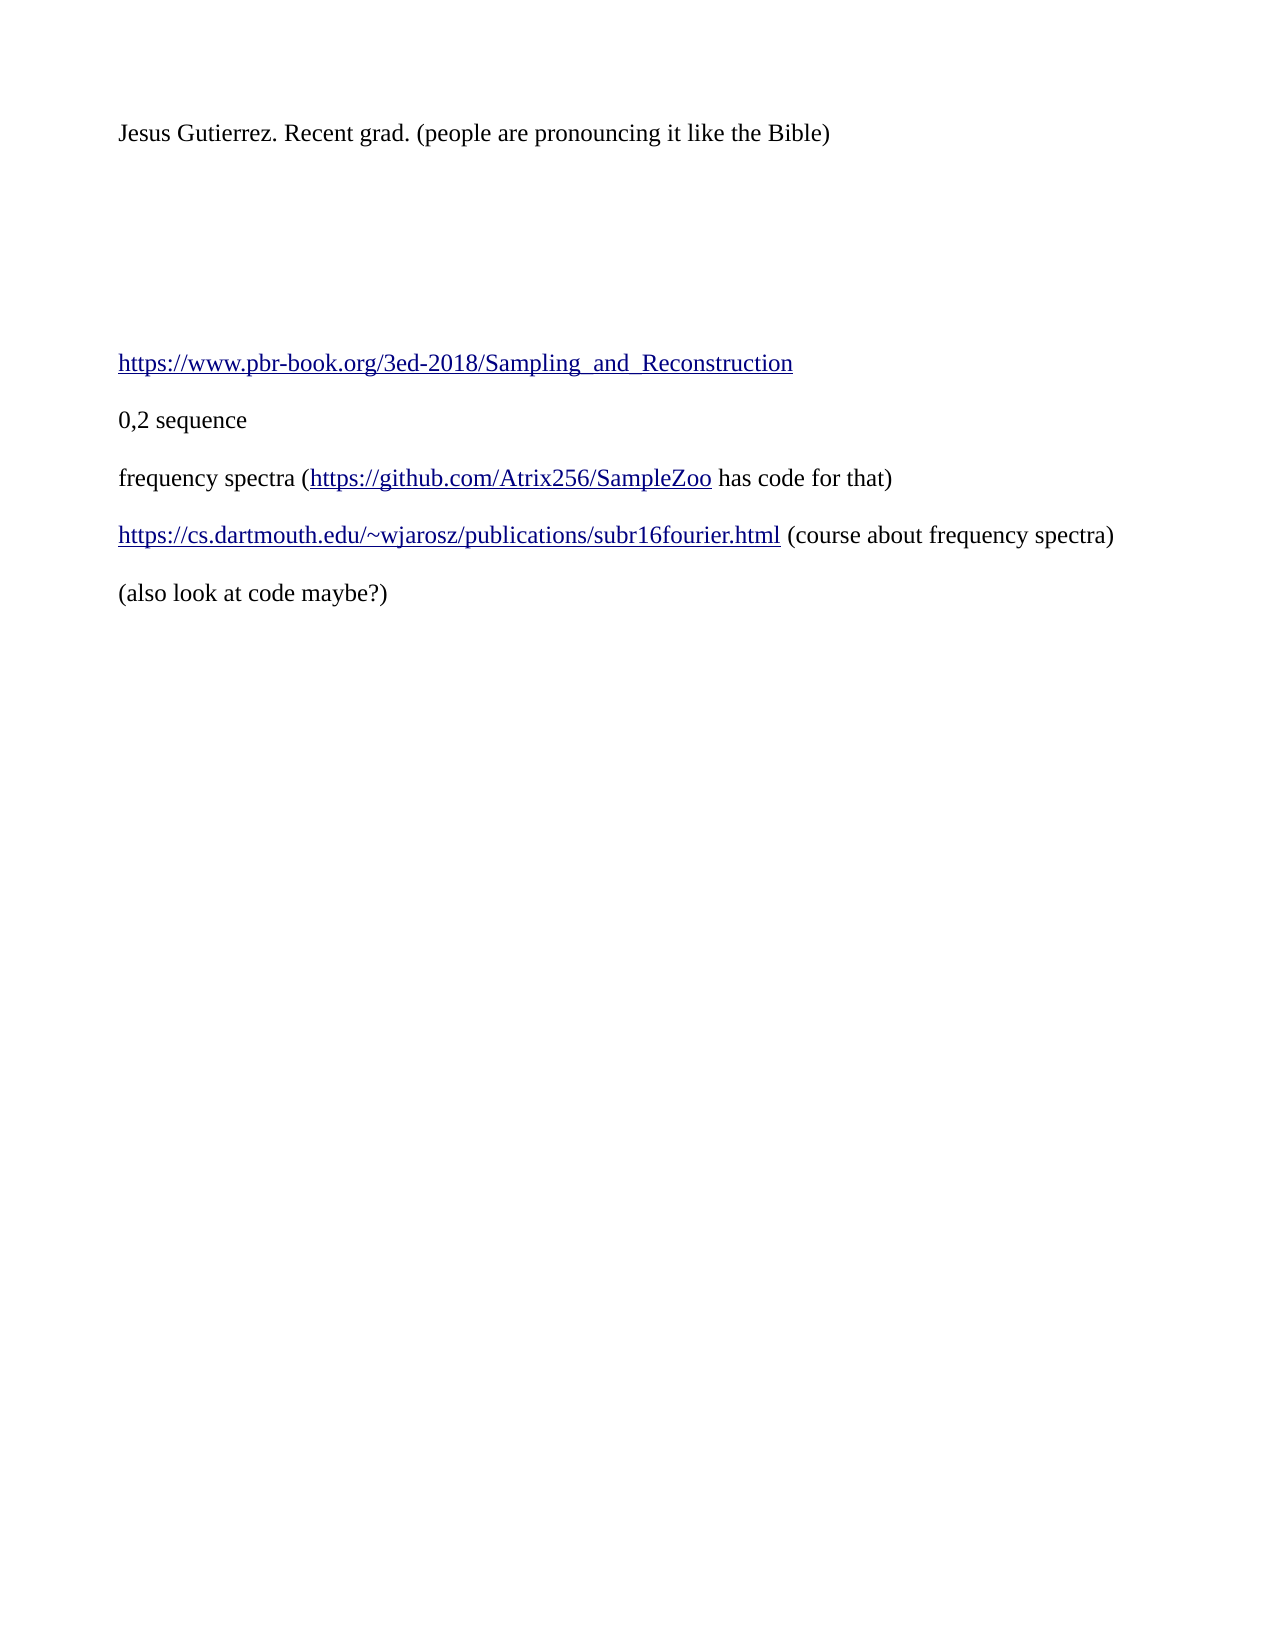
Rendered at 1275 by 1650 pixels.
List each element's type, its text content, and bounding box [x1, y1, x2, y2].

text Jesus Gutierrez. Recent grad. (people are pronouncing it like the Bible) [118, 118, 1157, 147]
text 0,2 sequence [118, 406, 1157, 434]
text frequency spectra (https://github.com/Atrix256/SampleZoo has code for that) [118, 463, 1157, 492]
text https://www.pbr-book.org/3ed-2018/Sampling_and_Reconstruction [118, 348, 1157, 377]
text https://cs.dartmouth.edu/~wjarosz/publications/subr16fourier.html (course about frequency spectra) (also look at code maybe?) [118, 521, 1157, 607]
